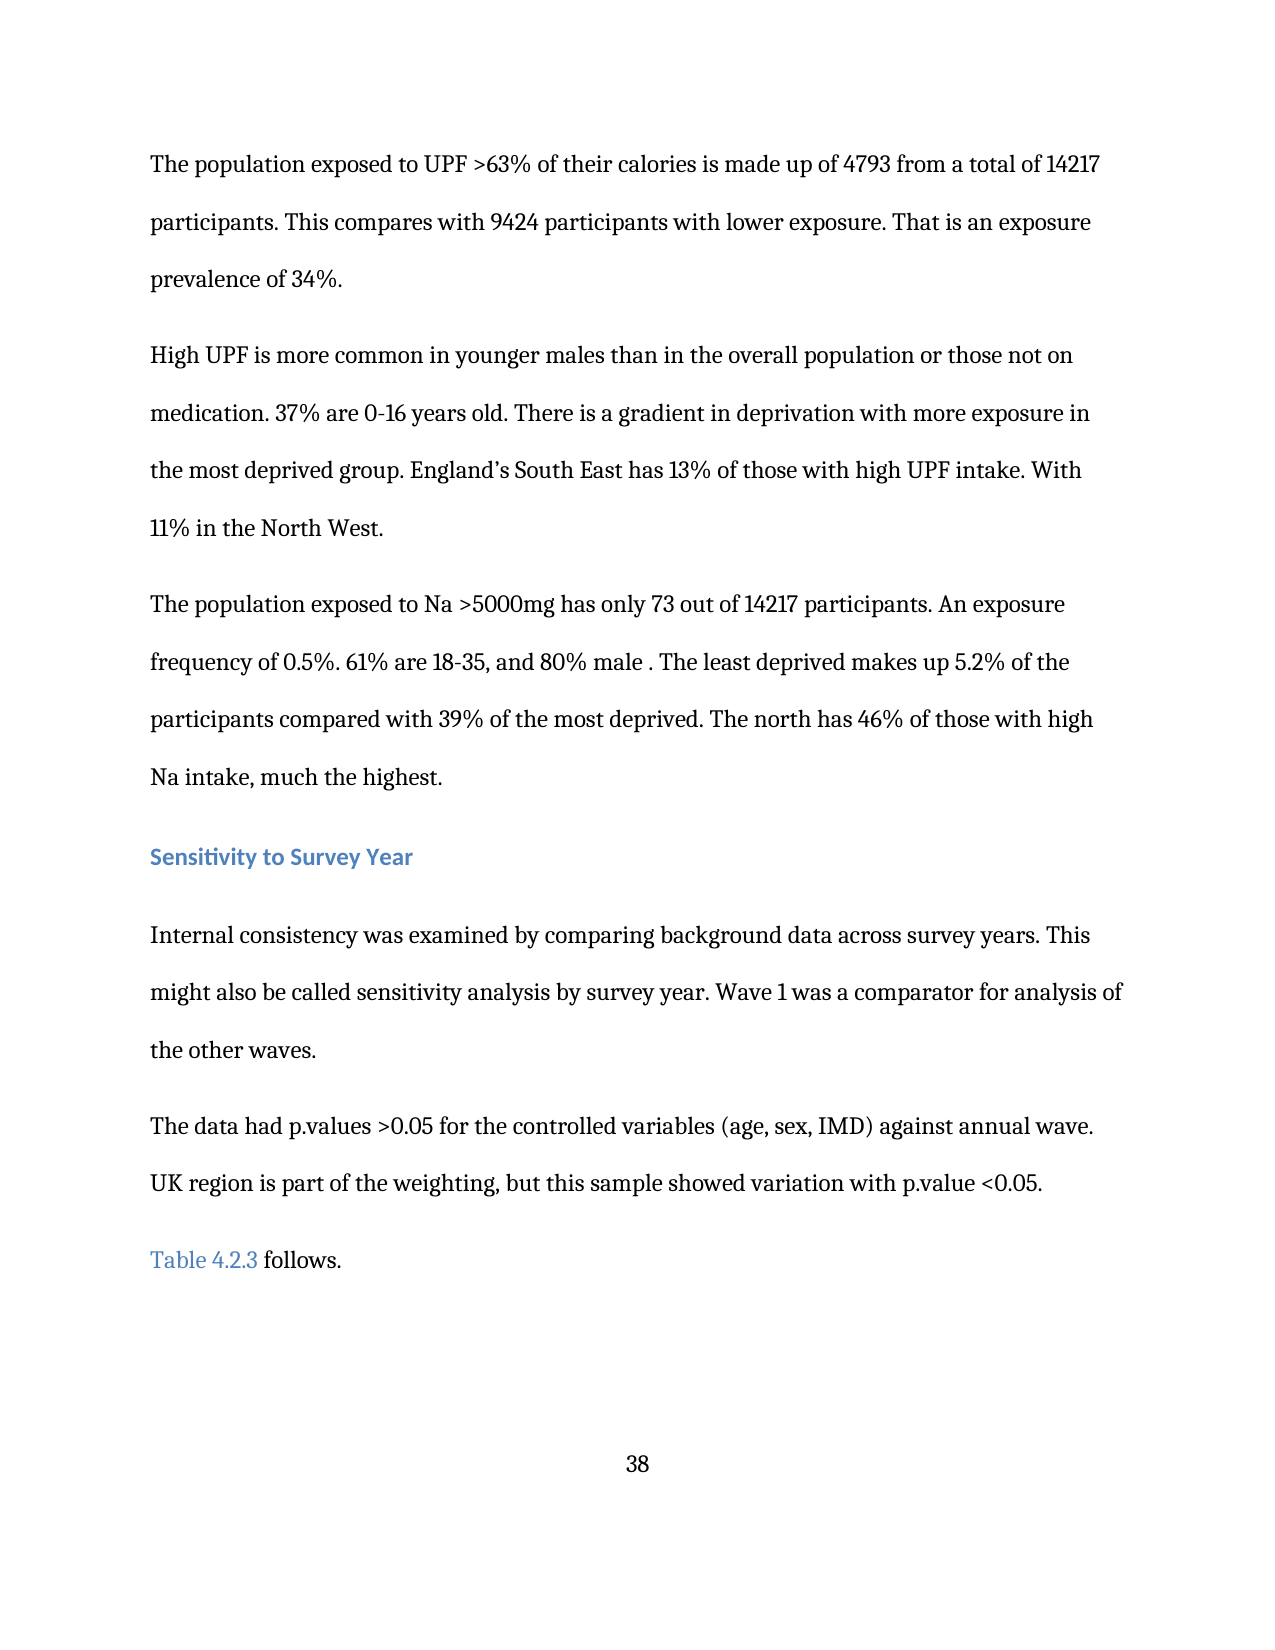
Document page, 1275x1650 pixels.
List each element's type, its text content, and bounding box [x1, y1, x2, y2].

text High UPF is more common in younger males than in the overall population or those not on medication. 37% are 0-16 years old. There is a gradient in deprivation with more exposure in the most deprived group. England’s South East has 13% of those with high UPF intake. With 11% in the North West. [150, 341, 1125, 542]
text Table 4.2.3 follows. [150, 1246, 1125, 1274]
text The data had p.values >0.05 for the controlled variables (age, sex, IMD) against annual wave. UK region is part of the weighting, but this sample showed variation with p.value <0.05. [150, 1112, 1125, 1198]
subtitle Sensitivity to Survey Year [150, 841, 1125, 871]
text The population exposed to UPF >63% of their calories is made up of 4793 from a total of 14217 participants. This compares with 9424 participants with lower exposure. That is an exposure prevalence of 34%. [150, 150, 1125, 294]
text The population exposed to Na >5000mg has only 73 out of 14217 participants. An exposure frequency of 0.5%. 61% are 18-35, and 80% male . The least deprived makes up 5.2% of the participants compared with 39% of the most deprived. The north has 46% of those with high Na intake, much the highest. [150, 590, 1125, 791]
text Internal consistency was examined by comparing background data across survey years. This might also be called sensitivity analysis by survey year. Wave 1 was a comparator for analysis of the other waves. [150, 921, 1125, 1064]
